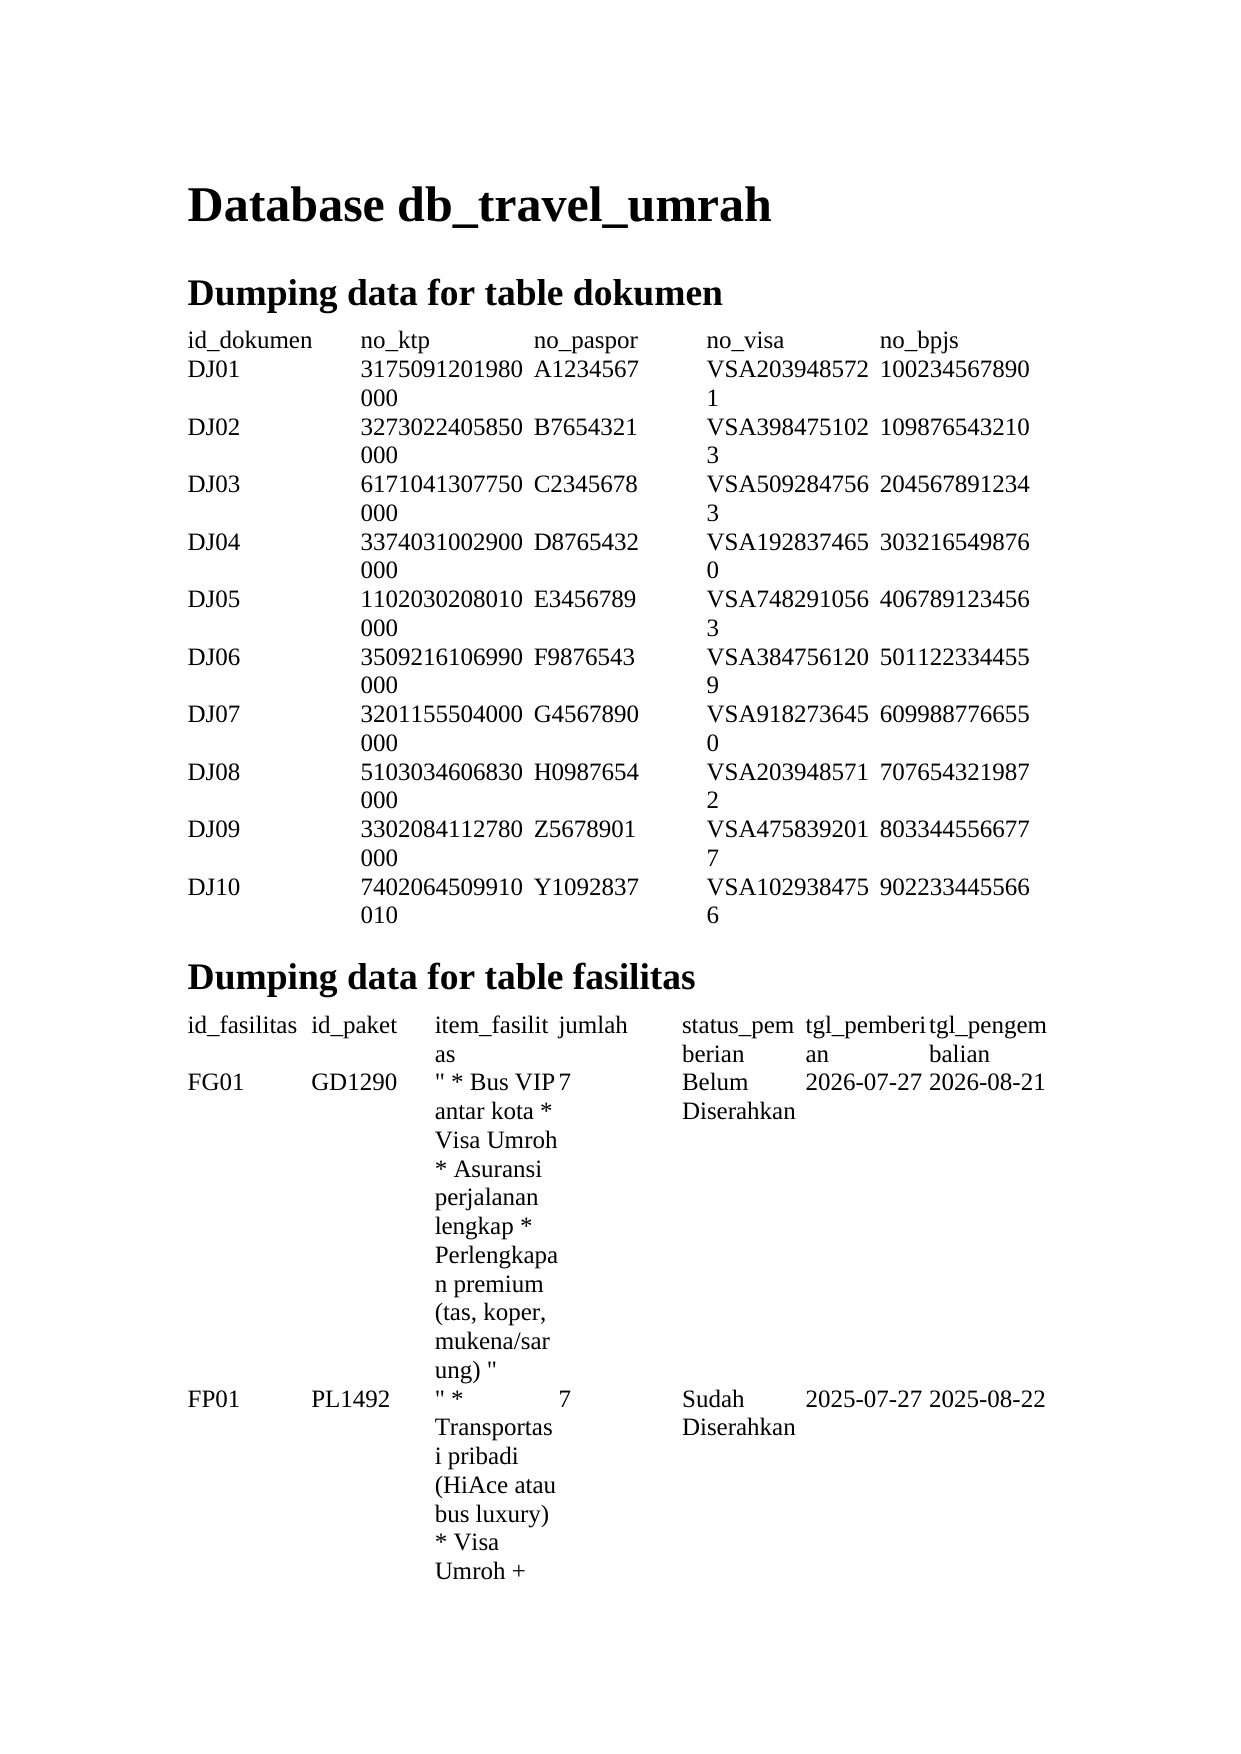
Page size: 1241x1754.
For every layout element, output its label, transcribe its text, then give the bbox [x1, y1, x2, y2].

table_cell Z5678901 [534, 814, 706, 872]
table_cell 707654321987 [880, 757, 1053, 814]
table_cell 609988776655 [880, 699, 1053, 757]
table_header tgl_pengembalian [929, 1010, 1053, 1067]
table_cell DJ02 [188, 412, 360, 469]
table_header item_fasilitas [435, 1010, 558, 1067]
table_header jumlah [558, 1010, 682, 1067]
table_header no_bpjs [880, 326, 1053, 354]
table_cell 3201155504000000 [360, 699, 533, 757]
table_cell VSA5092847563 [706, 469, 879, 527]
table_cell DJ05 [188, 584, 360, 642]
table_cell D8765432 [534, 527, 706, 584]
table_cell 501122334455 [880, 642, 1053, 699]
subtitle Database db_travel_umrah [187, 175, 1053, 232]
table_cell VSA2039485712 [706, 757, 879, 814]
table_cell DJ10 [188, 872, 360, 929]
table_cell B7654321 [534, 412, 706, 469]
table_cell Y1092837 [534, 872, 706, 929]
table_cell 406789123456 [880, 584, 1053, 642]
table_header id_dokumen [188, 326, 360, 354]
table_cell 7 [558, 1384, 682, 1585]
table_cell VSA9182736450 [706, 699, 879, 757]
table_cell 803344556677 [880, 814, 1053, 872]
table_cell 2026-08-21 [929, 1068, 1053, 1384]
table_cell VSA7482910563 [706, 584, 879, 642]
table_cell 3273022405850000 [360, 412, 533, 469]
table_header id_fasilitas [188, 1010, 311, 1067]
table_cell 2026-07-27 [805, 1068, 929, 1384]
table_cell PL1492 [311, 1384, 434, 1585]
table_cell VSA1928374650 [706, 527, 879, 584]
table_cell 3374031002900000 [360, 527, 533, 584]
table_cell VSA1029384756 [706, 872, 879, 929]
table_cell H0987654 [534, 757, 706, 814]
table_cell Belum Diserahkan [682, 1068, 805, 1384]
table_cell 902233445566 [880, 872, 1053, 929]
table_cell 100234567890 [880, 354, 1053, 412]
table_cell 6171041307750000 [360, 469, 533, 527]
table_cell G4567890 [534, 699, 706, 757]
table_cell VSA2039485721 [706, 354, 879, 412]
table_cell E3456789 [534, 584, 706, 642]
table_header id_paket [311, 1010, 434, 1067]
table_header no_ktp [360, 326, 533, 354]
table_cell VSA3984751023 [706, 412, 879, 469]
table_cell DJ06 [188, 642, 360, 699]
table_cell 7402064509910010 [360, 872, 533, 929]
table_cell " * Bus VIP antar kota * Visa Umroh * Asuransi perjalanan lengkap * Perlengkapan premium (tas, koper, mukena/sarung) " [435, 1068, 558, 1384]
table_cell F9876543 [534, 642, 706, 699]
table_cell 5103034606830000 [360, 757, 533, 814]
table_cell GD1290 [311, 1068, 434, 1384]
subtitle Dumping data for table dokumen [187, 270, 1053, 313]
table_cell C2345678 [534, 469, 706, 527]
table_cell 3302084112780000 [360, 814, 533, 872]
table_cell 2025-07-27 [805, 1384, 929, 1585]
table_cell 3175091201980000 [360, 354, 533, 412]
table_cell VSA3847561209 [706, 642, 879, 699]
table_header status_pemberian [682, 1010, 805, 1067]
table_cell DJ04 [188, 527, 360, 584]
table_header no_visa [706, 326, 879, 354]
table_header no_paspor [534, 326, 706, 354]
table_cell 204567891234 [880, 469, 1053, 527]
table_cell Sudah Diserahkan [682, 1384, 805, 1585]
table_cell FP01 [188, 1384, 311, 1585]
table_cell DJ01 [188, 354, 360, 412]
table_cell 109876543210 [880, 412, 1053, 469]
table_header tgl_pemberian [805, 1010, 929, 1067]
table_cell 7 [558, 1068, 682, 1384]
table_cell A1234567 [534, 354, 706, 412]
table_cell DJ09 [188, 814, 360, 872]
table_cell 2025-08-22 [929, 1384, 1053, 1585]
table_cell VSA4758392017 [706, 814, 879, 872]
table_cell 3509216106990000 [360, 642, 533, 699]
table_cell DJ03 [188, 469, 360, 527]
subtitle Dumping data for table fasilitas [187, 954, 1053, 997]
table_cell " * Transportasi pribadi (HiAce atau bus luxury) * Visa Umroh + [435, 1384, 558, 1585]
table_cell FG01 [188, 1068, 311, 1384]
table_cell 303216549876 [880, 527, 1053, 584]
table_cell 1102030208010000 [360, 584, 533, 642]
table_cell DJ07 [188, 699, 360, 757]
table_cell DJ08 [188, 757, 360, 814]
